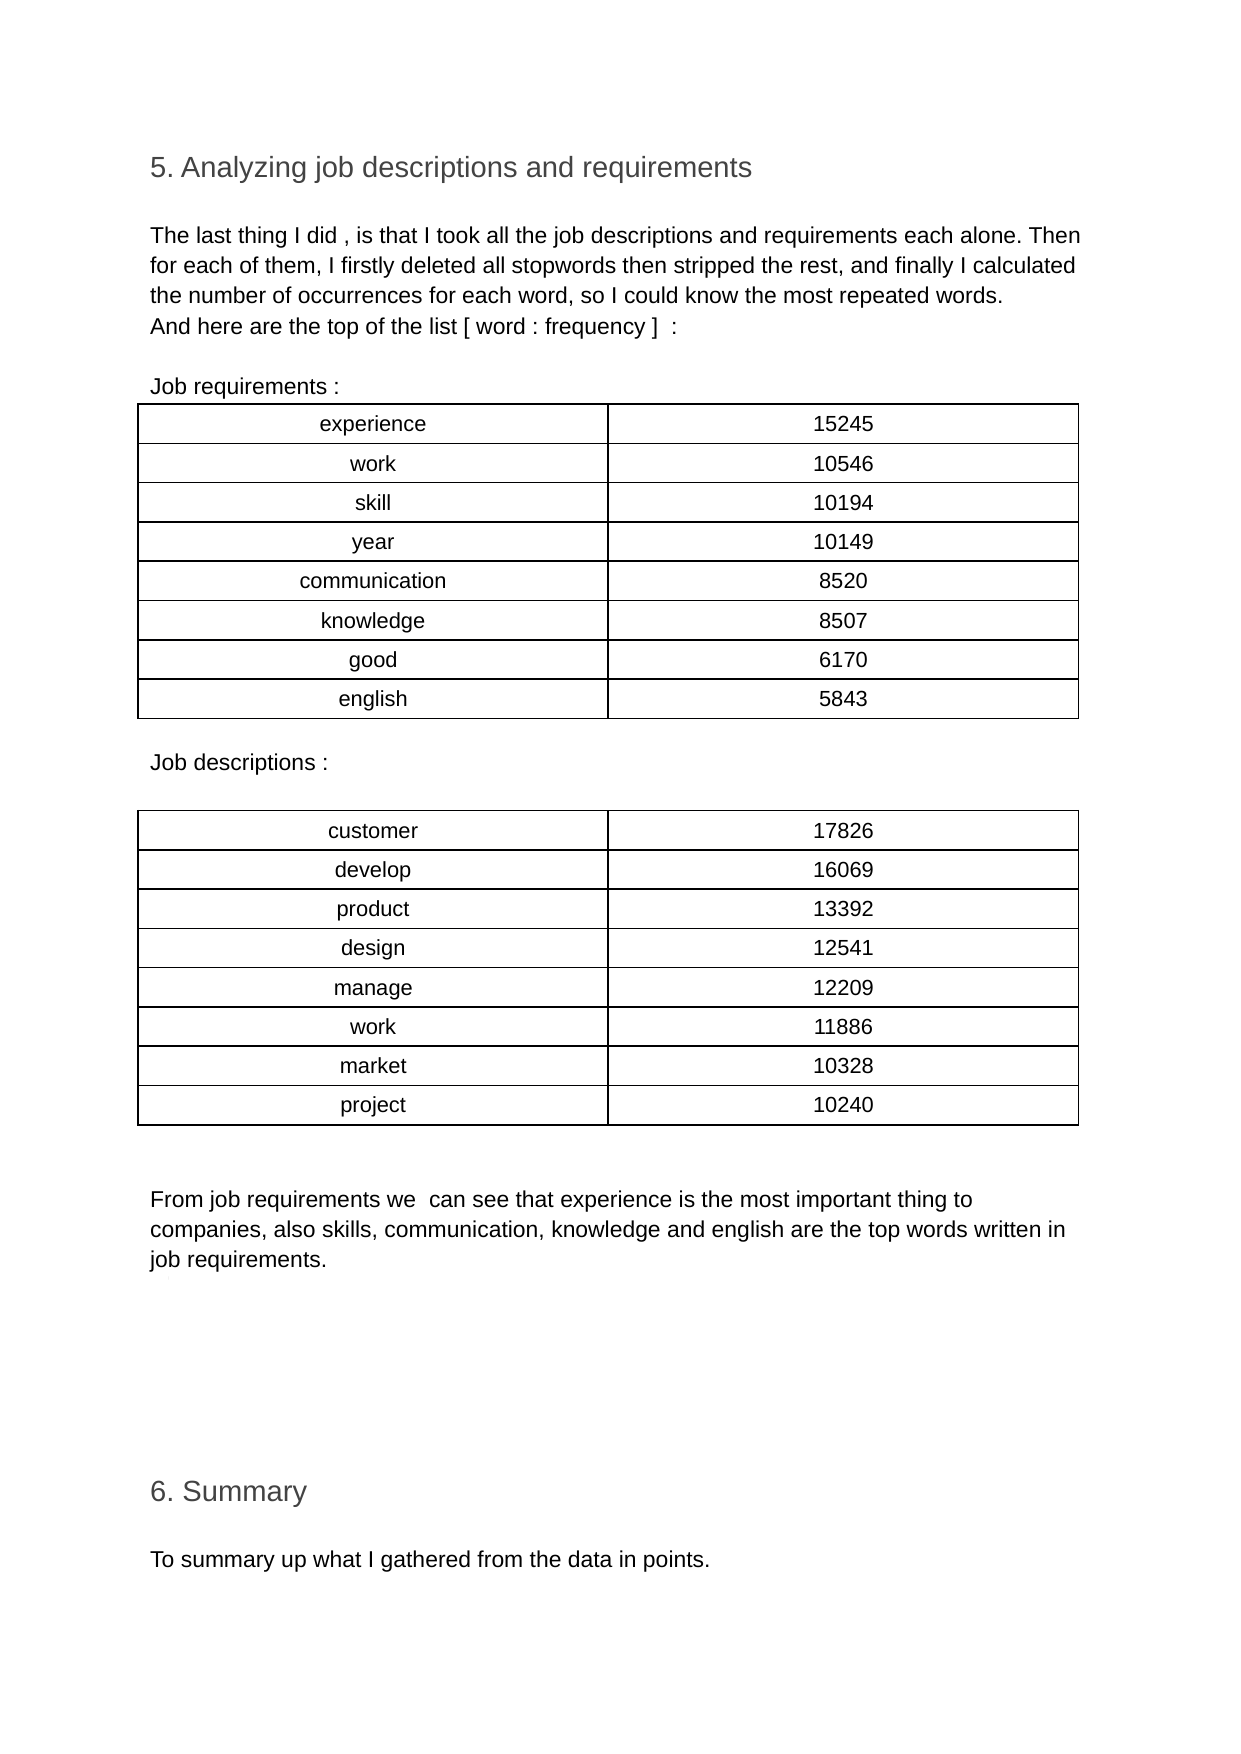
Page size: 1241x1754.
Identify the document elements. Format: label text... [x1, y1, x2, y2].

text Job descriptions : [150, 749, 1090, 776]
table_cell develop [139, 851, 607, 888]
table_cell skill [139, 483, 607, 521]
table_cell 11886 [609, 1008, 1078, 1045]
text And here are the top of the list [ word : frequency ] : [150, 313, 1090, 339]
text To summary up what I gathered from the data in points. [150, 1546, 1090, 1572]
text Job requirements : [150, 373, 1090, 399]
table_cell work [139, 1008, 607, 1045]
text From job requirements we can see that experience is the most important thing to companies, also skills, communication, knowledge and english are the top words written in job requirements. [150, 1186, 1090, 1273]
table_cell 10546 [609, 444, 1078, 482]
table_cell market [139, 1047, 607, 1084]
table_cell manage [139, 968, 607, 1006]
table_cell good [139, 641, 607, 678]
table_cell design [139, 929, 607, 967]
text The last thing I did , is that I took all the job descriptions and requirements each alone. Then for each of them, I firstly deleted all stopwords then stripped the rest, and finally I calculated the number of occurrences for each word, so I could know the most repeated words. [150, 222, 1090, 309]
table_header customer [139, 811, 607, 849]
subtitle 5. Analyzing job descriptions and requirements [150, 150, 1090, 183]
table_cell knowledge [139, 601, 607, 639]
table_cell 6170 [609, 641, 1078, 678]
table_cell english [139, 680, 607, 717]
table_cell 8520 [609, 562, 1078, 600]
table_cell 12541 [609, 929, 1078, 967]
subtitle 6. Summary [150, 1474, 1090, 1507]
table_cell project [139, 1086, 607, 1124]
table_header 15245 [609, 405, 1078, 443]
table_cell product [139, 890, 607, 927]
table_header 17826 [609, 811, 1078, 849]
table_cell 12209 [609, 968, 1078, 1006]
table_cell 10149 [609, 523, 1078, 560]
table_cell year [139, 523, 607, 560]
table_cell 13392 [609, 890, 1078, 927]
table_header experience [139, 405, 607, 443]
table_cell 5843 [609, 680, 1078, 717]
table_cell work [139, 444, 607, 482]
table_cell communication [139, 562, 607, 600]
table_cell 10240 [609, 1086, 1078, 1124]
table_cell 10194 [609, 483, 1078, 521]
table_cell 10328 [609, 1047, 1078, 1084]
table_cell 8507 [609, 601, 1078, 639]
table_cell 16069 [609, 851, 1078, 888]
